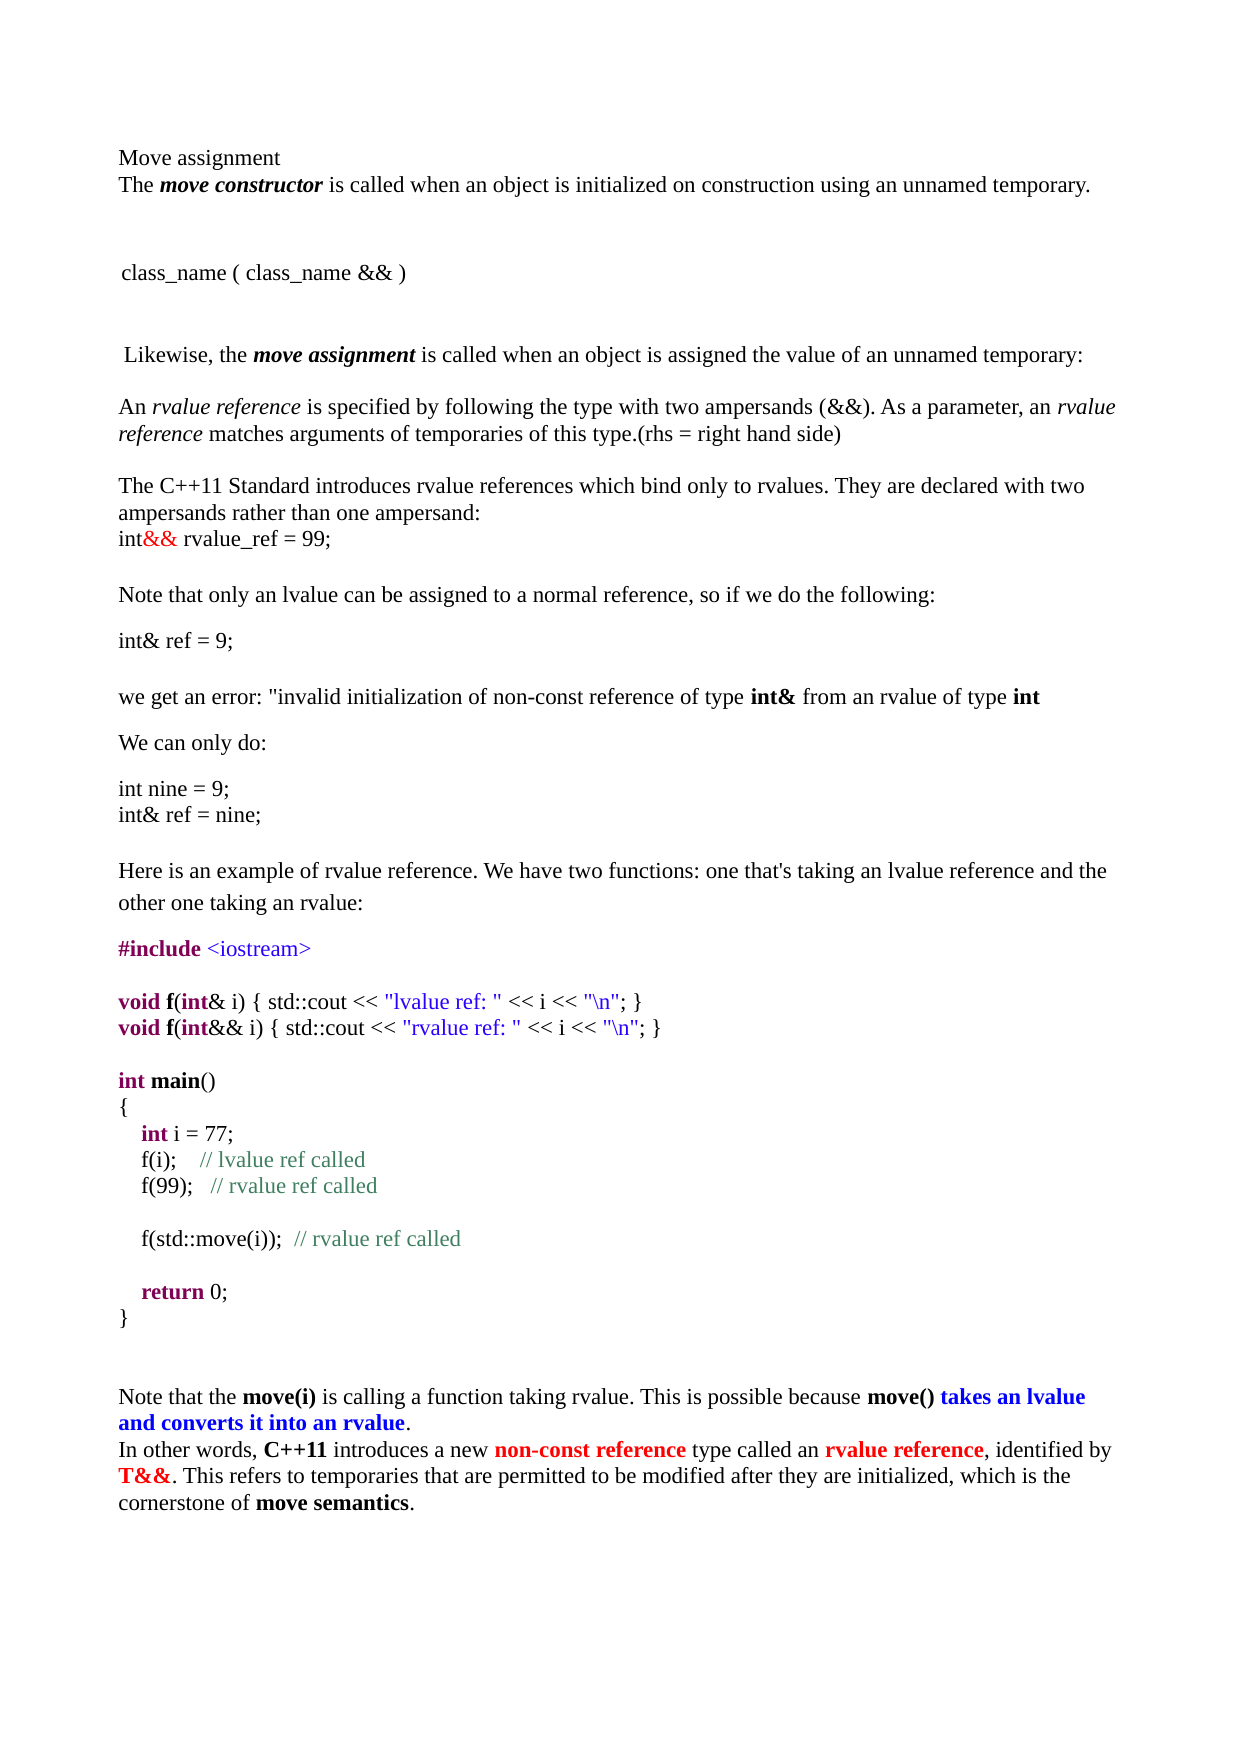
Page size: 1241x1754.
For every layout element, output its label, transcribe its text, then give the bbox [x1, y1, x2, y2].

text #include <iostream> [118, 935, 1122, 961]
text Here is an example of rvalue reference. We have two functions: one that's taking an lvalue reference and the other one taking an rvalue: [118, 857, 1122, 915]
text f(i); // lvalue ref called [118, 1146, 1122, 1172]
text An rvalue reference is specified by following the type with two ampersands (&&). As a parameter, an rvalue reference matches arguments of temporaries of this type.(rhs = right hand side) [118, 393, 1122, 446]
text Move assignment [118, 144, 1122, 171]
text int& ref = nine; [118, 802, 1122, 828]
table_header [118, 224, 454, 256]
text In other words, C++11 introduces a new non-const reference type called an rvalue reference, identified by T&&. This refers to temporaries that are permitted to be modified after they are initialized, which is the cornerstone of move semantics. [118, 1436, 1122, 1515]
text The C++11 Standard introduces rvalue references which bind only to rvalues. They are declared with two ampersands rather than one ampersand: [118, 446, 1122, 525]
text Note that only an lvalue can be assigned to a normal reference, so if we do the following: [118, 581, 1122, 607]
text void f(int& i) { std::cout << "lvalue ref: " << i << "\n"; } [118, 988, 1122, 1014]
text We can only do: [118, 729, 1122, 755]
text f(99); // rvalue ref called [118, 1172, 1122, 1199]
text int i = 77; [118, 1119, 1122, 1146]
text we get an error: "invalid initialization of non-const reference of type int& from an rvalue of type int [118, 683, 1122, 709]
text int nine = 9; [118, 775, 1122, 802]
table_cell [439, 256, 454, 288]
text Note that the move(i) is calling a function taking rvalue. This is possible because move() takes an lvalue and converts it into an rvalue. [118, 1383, 1122, 1436]
text Likewise, the move assignment is called when an object is assigned the value of an unnamed temporary: [118, 341, 1122, 367]
text void f(int&& i) { std::cout << "rvalue ref: " << i << "\n"; } [118, 1014, 1122, 1041]
text } [118, 1304, 1122, 1330]
table_cell class_name ( class_name && ) [118, 256, 438, 288]
text int&& rvalue_ref = 99; [118, 525, 1122, 551]
text int& ref = 9; [118, 627, 1122, 653]
text f(std::move(i)); // rvalue ref called [118, 1225, 1122, 1251]
text return 0; [118, 1278, 1122, 1304]
text The move constructor is called when an object is initialized on construction using an unnamed temporary. [118, 171, 1122, 197]
text { [118, 1093, 1122, 1119]
text int main() [118, 1067, 1122, 1093]
